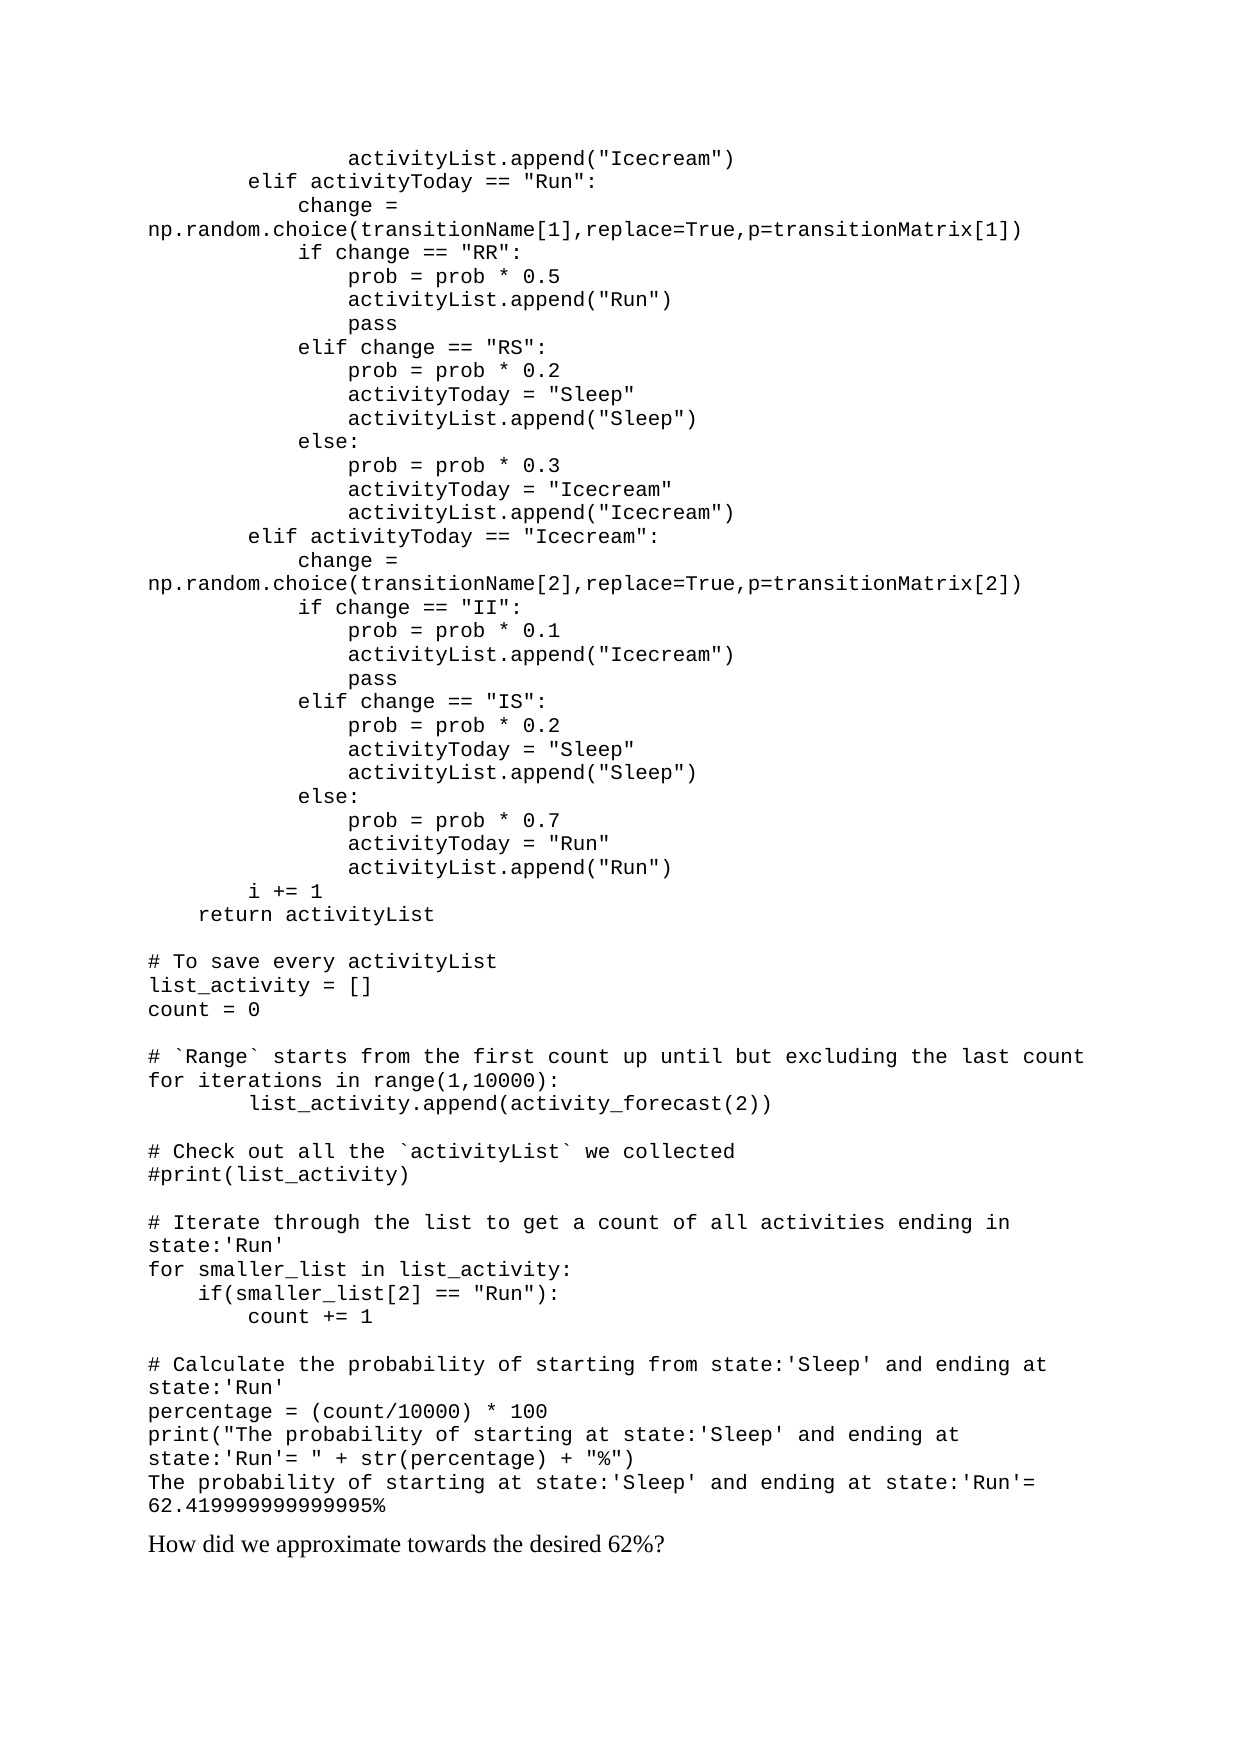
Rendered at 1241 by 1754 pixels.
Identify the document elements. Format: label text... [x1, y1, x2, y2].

text activityToday = "Run" [148, 833, 1093, 857]
text count += 1 [148, 1306, 1093, 1330]
text change = np.random.choice(transitionName[2],replace=True,p=transitionMatrix[2]) [148, 549, 1093, 597]
text How did we approximate towards the desired 62%? [148, 1529, 1093, 1558]
text prob = prob * 0.5 [148, 266, 1093, 289]
text prob = prob * 0.1 [148, 621, 1093, 644]
text change = np.random.choice(transitionName[1],replace=True,p=transitionMatrix[1]) [148, 195, 1093, 242]
text list_activity.append(activity_forecast(2)) [148, 1093, 1093, 1117]
text activityList.append("Icecream") [148, 502, 1093, 526]
text activityList.append("Sleep") [148, 408, 1093, 431]
text elif activityToday == "Run": [148, 171, 1093, 195]
text for smaller_list in list_activity: [148, 1259, 1093, 1283]
text if(smaller_list[2] == "Run"): [148, 1283, 1093, 1306]
text for iterations in range(1,10000): [148, 1070, 1093, 1093]
text elif activityToday == "Icecream": [148, 526, 1093, 549]
text prob = prob * 0.3 [148, 455, 1093, 479]
text percentage = (count/10000) * 100 [148, 1401, 1093, 1424]
text activityList.append("Icecream") [148, 644, 1093, 668]
text if change == "RR": [148, 242, 1093, 266]
text # To save every activityList [148, 952, 1093, 975]
text activityToday = "Sleep" [148, 384, 1093, 408]
text The probability of starting at state:'Sleep' and ending at state:'Run'= 62.419999999999995% [148, 1472, 1093, 1519]
text #print(list_activity) [148, 1164, 1093, 1188]
text else: [148, 431, 1093, 455]
text i += 1 [148, 881, 1093, 904]
text # `Range` starts from the first count up until but excluding the last count [148, 1046, 1093, 1070]
text # Check out all the `activityList` we collected [148, 1141, 1093, 1164]
text if change == "II": [148, 597, 1093, 621]
text activityList.append("Run") [148, 857, 1093, 881]
text activityList.append("Icecream") [148, 148, 1093, 171]
text activityToday = "Sleep" [148, 739, 1093, 762]
text activityToday = "Icecream" [148, 479, 1093, 502]
text else: [148, 786, 1093, 810]
text # Iterate through the list to get a count of all activities ending in state:'Run' [148, 1212, 1093, 1259]
text print("The probability of starting at state:'Sleep' and ending at state:'Run'= " + str(percentage) + "%") [148, 1424, 1093, 1472]
text activityList.append("Sleep") [148, 762, 1093, 786]
text pass [148, 668, 1093, 691]
text activityList.append("Run") [148, 289, 1093, 313]
text list_activity = [] [148, 975, 1093, 999]
text prob = prob * 0.7 [148, 810, 1093, 833]
text prob = prob * 0.2 [148, 360, 1093, 384]
text elif change == "IS": [148, 691, 1093, 715]
text count = 0 [148, 999, 1093, 1022]
text pass [148, 313, 1093, 337]
text # Calculate the probability of starting from state:'Sleep' and ending at state:'Run' [148, 1353, 1093, 1401]
text return activityList [148, 904, 1093, 928]
text prob = prob * 0.2 [148, 715, 1093, 739]
text elif change == "RS": [148, 337, 1093, 360]
